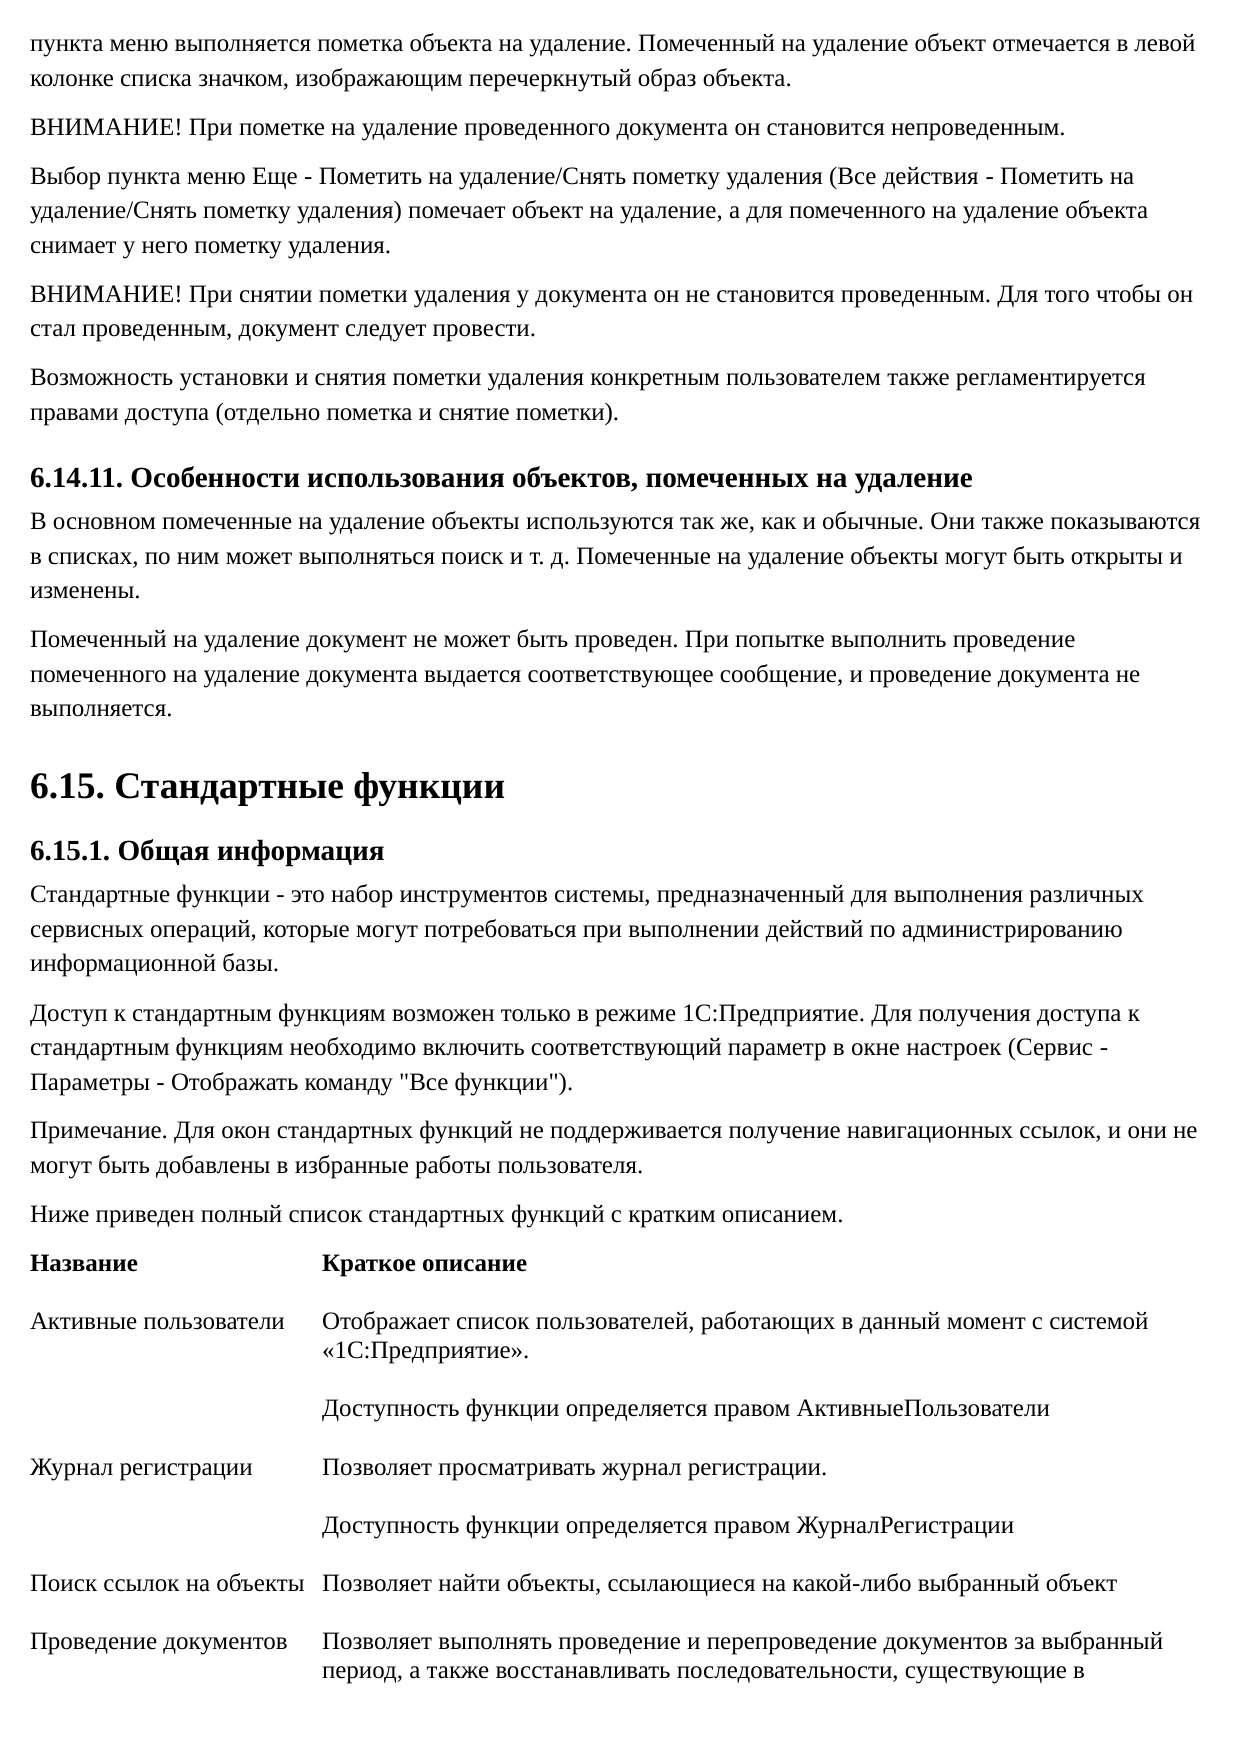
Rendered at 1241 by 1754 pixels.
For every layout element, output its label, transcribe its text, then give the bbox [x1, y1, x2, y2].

table_cell Позволяет найти объекты, ссылающиеся на какой-либо выбранный объект [322, 1568, 1211, 1626]
table_cell Журнал регистрации [30, 1452, 322, 1568]
text Примечание. Для окон стандартных функций не поддерживается получение навигационных ссылок, и они не могут быть добавлены в избранные работы пользователя. [30, 1116, 1211, 1179]
text В основном помеченные на удаление объекты используются так же, как и обычные. Они также показываются в списках, по ним может выполняться поиск и т. д. Помеченные на удаление объекты могут быть открыты и изменены. [30, 506, 1211, 604]
table_cell Поиск ссылок на объекты [30, 1568, 322, 1626]
table_cell Позволяет выполнять проведение и перепроведение документов за выбранный период, а также восстанавливать последовательности, существующие в [322, 1626, 1211, 1684]
text ВНИМАНИЕ! При пометке на удаление проведенного документа он становится непроведенным. [30, 112, 1211, 140]
table_header Краткое описание [322, 1248, 1211, 1306]
table_cell Отображает список пользователей, работающих в данный момент с системой «1С:Предприятие». Доступность функции определяется правом АктивныеПользователи [322, 1306, 1211, 1452]
text ВНИМАНИЕ! При снятии пометки удаления у документа он не становится проведенным. Для того чтобы он стал проведенным, документ следует провести. [30, 279, 1211, 342]
text Стандартные функции ‑ это набор инструментов системы, предназначенный для выполнения различных сервисных операций, которые могут потребоваться при выполнении действий по администрированию информационной базы. [30, 879, 1211, 977]
text Ниже приведен полный список стандартных функций с кратким описанием. [30, 1199, 1211, 1228]
table_cell Активные пользователи [30, 1306, 322, 1452]
subtitle 6.15.1. Общая информация [30, 833, 1211, 867]
table_header Название [30, 1248, 322, 1306]
text Помеченный на удаление документ не может быть проведен. При попытке выполнить проведение помеченного на удаление документа выдается соответствующее сообщение, и проведение документа не выполняется. [30, 624, 1211, 722]
table_cell Проведение документов [30, 1626, 322, 1684]
subtitle 6.15. Стандартные функции [30, 763, 1211, 806]
text Выбор пункта меню Еще ‑ Пометить на удаление/Снять пометку удаления (Все действия ‑ Пометить на удаление/Снять пометку удаления) помечает объект на удаление, а для помеченного на удаление объекта снимает у него пометку удаления. [30, 161, 1211, 258]
text пункта меню выполняется пометка объекта на удаление. Помеченный на удаление объект отмечается в левой колонке списка значком, изображающим перечеркнутый образ объекта. [30, 28, 1211, 91]
table_cell Позволяет просматривать журнал регистрации. Доступность функции определяется правом ЖурналРегистрации [322, 1452, 1211, 1568]
text Доступ к стандартным функциям возможен только в режиме 1С:Предприятие. Для получения доступа к стандартным функциям необходимо включить соответствующий параметр в окне настроек (Сервис ‑ Параметры ‑ Отображать команду "Все функции"). [30, 998, 1211, 1095]
text Возможность установки и снятия пометки удаления конкретным пользователем также регламентируется правами доступа (отдельно пометка и снятие пометки). [30, 362, 1211, 426]
subtitle 6.14.11. Особенности использования объектов, помеченных на удаление [30, 460, 1211, 494]
